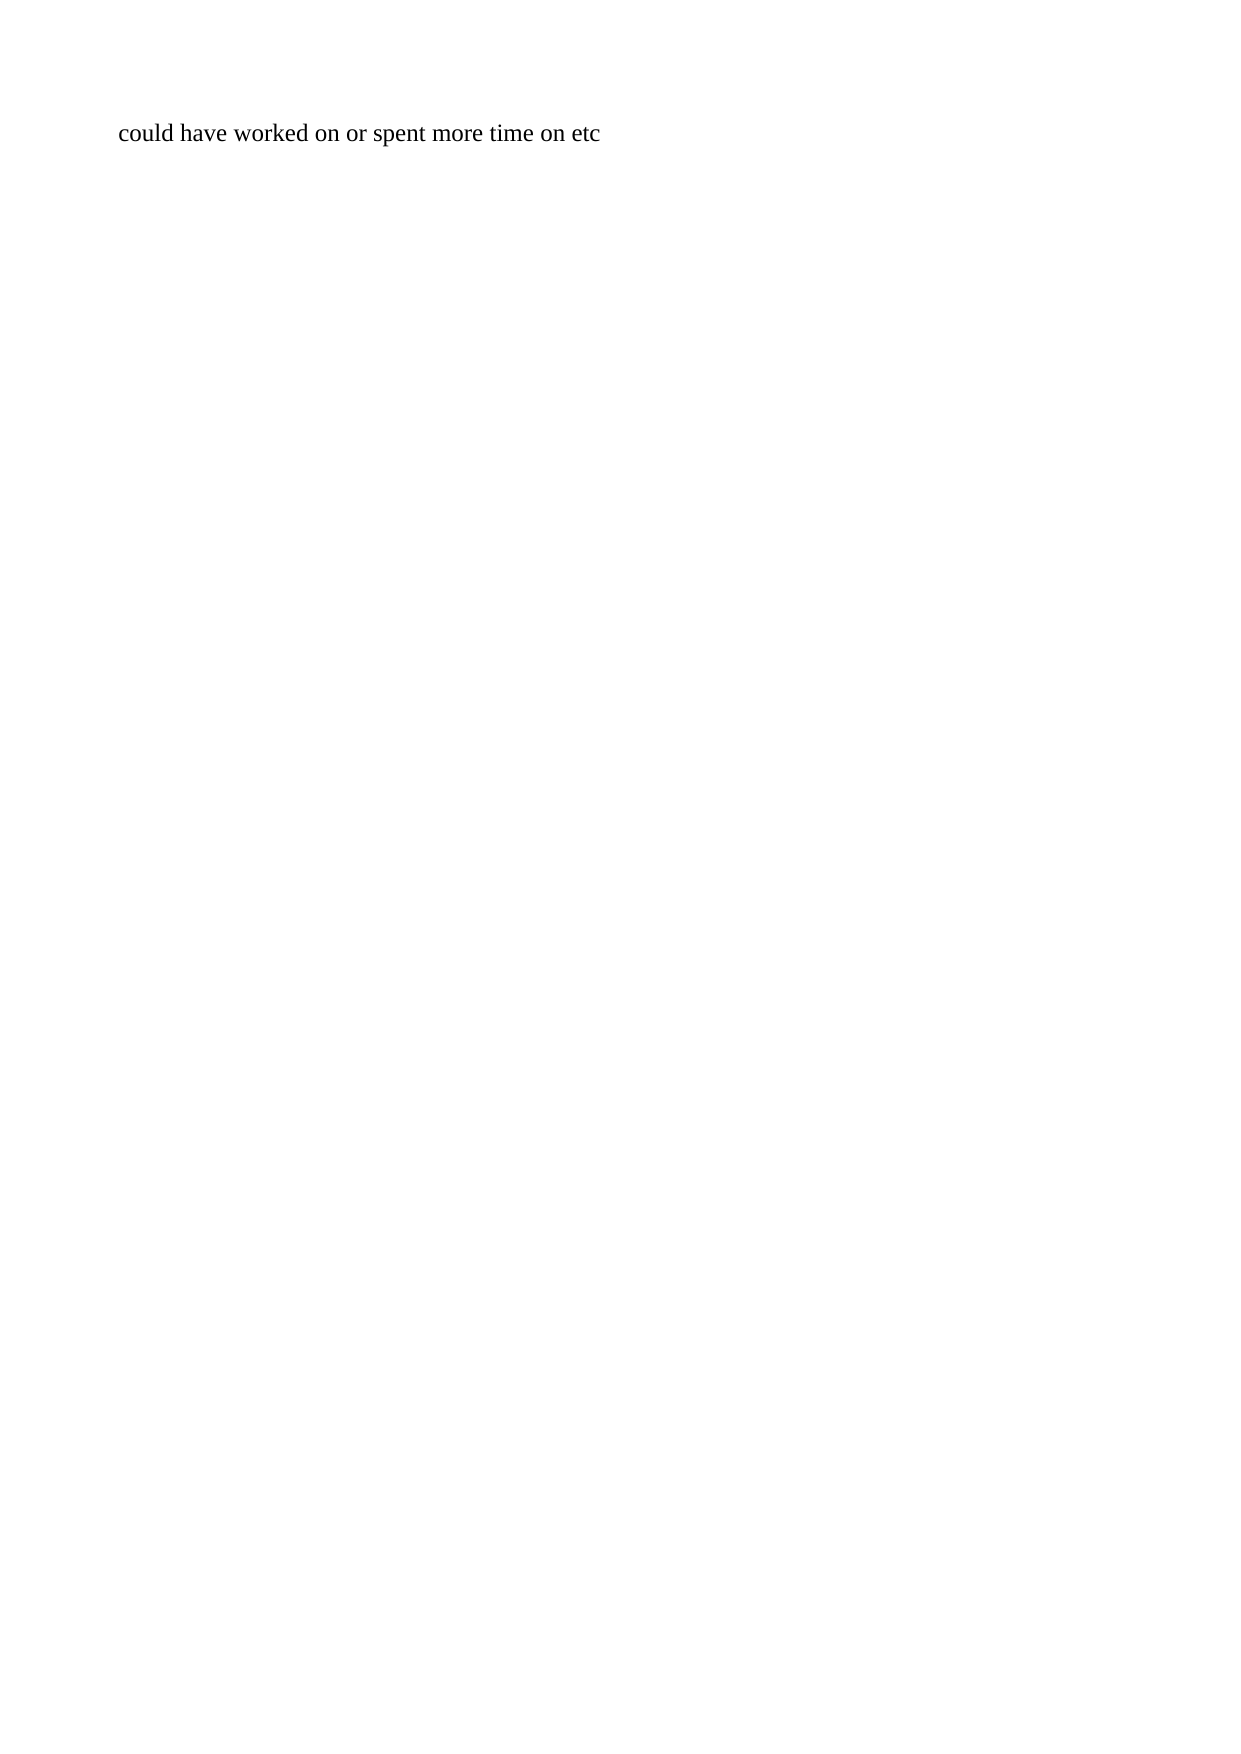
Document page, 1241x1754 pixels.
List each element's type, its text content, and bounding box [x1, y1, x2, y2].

text could have worked on or spent more time on etc [118, 118, 1122, 147]
